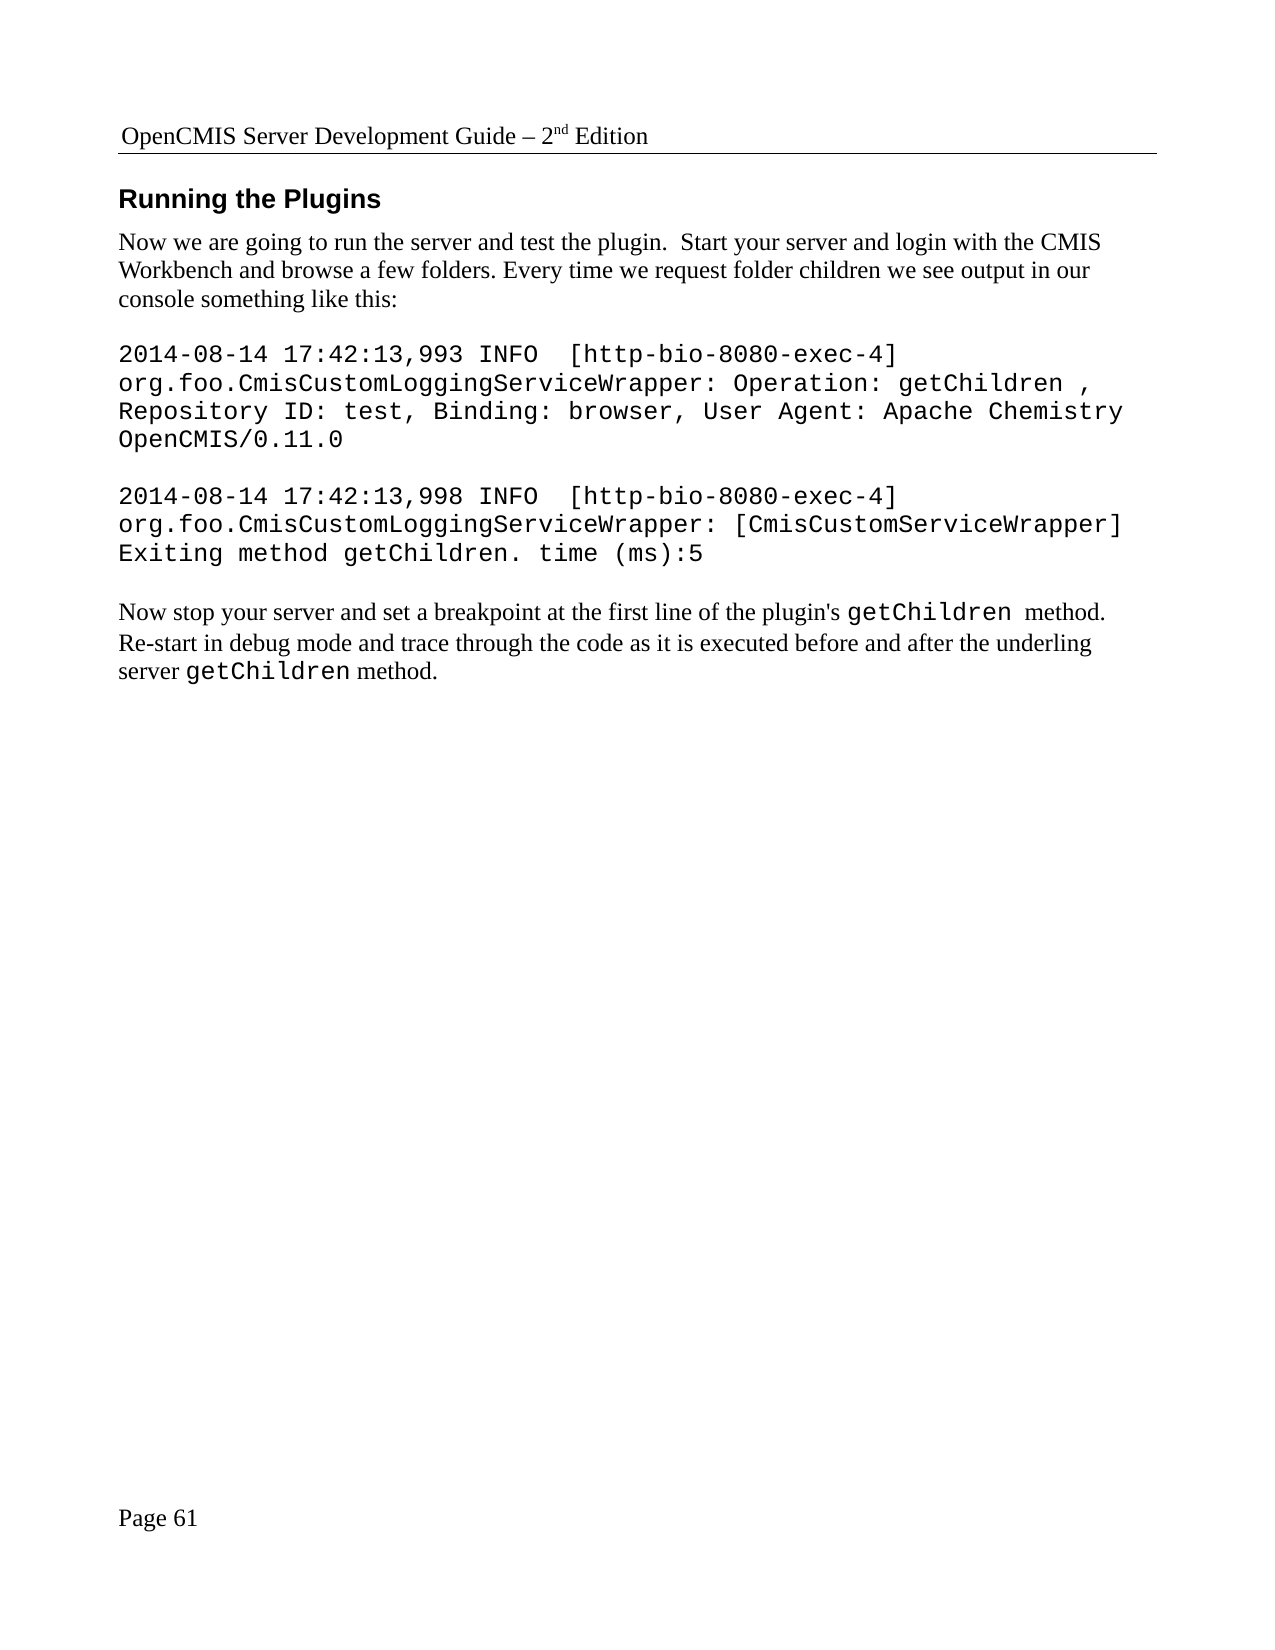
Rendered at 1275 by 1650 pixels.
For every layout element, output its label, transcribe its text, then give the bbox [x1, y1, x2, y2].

subtitle Running the Plugins [118, 183, 1157, 214]
list 2014-08-14 17:42:13,998 INFO [http-bio-8080-exec-4] org.foo.CmisCustomLoggingServiceWrapper: [CmisCustomServiceWrapper] Exiting method getChildren. time (ms):5 [118, 483, 1157, 568]
list Now stop your server and set a breakpoint at the first line of the plugin's getChildren method. Re-start in debug mode and trace through the code as it is executed before and after the underling server getChildren method. [118, 597, 1157, 687]
list Now we are going to run the server and test the plugin. Start your server and login with the CMIS Workbench and browse a few folders. Every time we request folder children we see output in our console something like this: [118, 227, 1157, 313]
list 2014-08-14 17:42:13,993 INFO [http-bio-8080-exec-4] org.foo.CmisCustomLoggingServiceWrapper: Operation: getChildren , Repository ID: test, Binding: browser, User Agent: Apache Chemistry OpenCMIS/0.11.0 [118, 342, 1157, 455]
